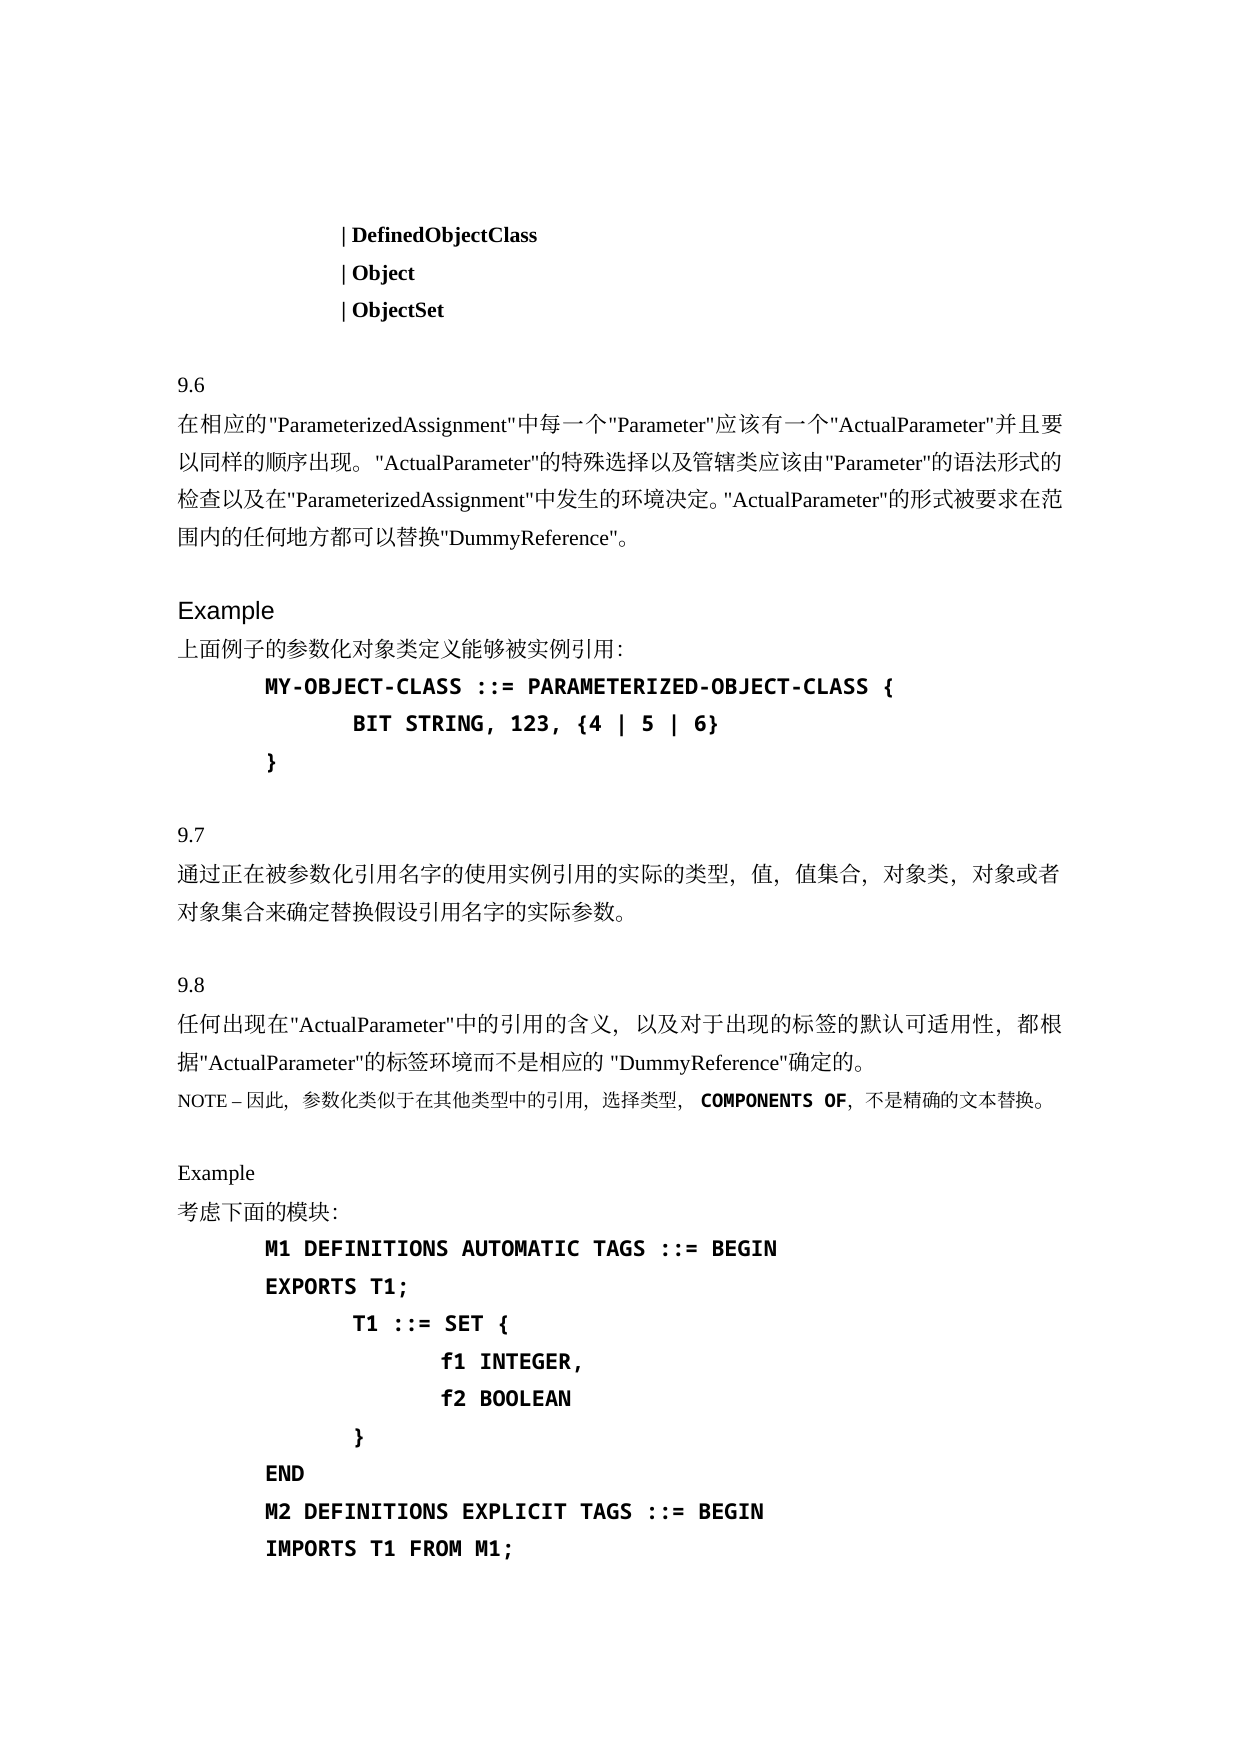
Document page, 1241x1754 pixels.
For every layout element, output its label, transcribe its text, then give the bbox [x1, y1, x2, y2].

text 通过正在被参数化引用名字的使用实例引用的实际的类型，值，值集合，对象类，对象或者对象集合来确定替换假设引用名字的实际参数。 [177, 854, 1063, 929]
subtitle 9.7 [177, 817, 1063, 854]
text f2 BOOLEAN [177, 1379, 1063, 1417]
text | ObjectSet [177, 292, 1063, 329]
text 上面例子的参数化对象类定义能够被实例引用： [177, 629, 1063, 667]
text } [177, 1417, 1063, 1454]
text EXPORTS T1; [177, 1267, 1063, 1304]
text T1 ::= SET { [177, 1304, 1063, 1342]
text M2 DEFINITIONS EXPLICIT TAGS ::= BEGIN [177, 1492, 1063, 1529]
subtitle 9.8 [177, 967, 1063, 1004]
text } [177, 742, 1063, 779]
text 考虑下面的模块： [177, 1192, 1063, 1229]
text MY-OBJECT-CLASS ::= PARAMETERIZED-OBJECT-CLASS { [177, 667, 1063, 704]
text IMPORTS T1 FROM M1; [177, 1529, 1063, 1567]
text Example [177, 1154, 1063, 1192]
text M1 DEFINITIONS AUTOMATIC TAGS ::= BEGIN [177, 1229, 1063, 1267]
text f1 INTEGER, [177, 1342, 1063, 1379]
text BIT STRING, 123, {4 | 5 | 6} [177, 704, 1063, 742]
subtitle 9.6 [177, 367, 1063, 404]
text 在相应的"ParameterizedAssignment"中每一个"Parameter"应该有一个"ActualParameter"并且要以同样的顺序出现。"ActualParameter"的特殊选择以及管辖类应该由"Parameter"的语法形式的检查以及在"ParameterizedAssignment"中发生的环境决定。"ActualParameter"的形式被要求在范围内的任何地方都可以替换"DummyReference"。 [177, 404, 1063, 554]
text | DefinedObjectClass [177, 217, 1063, 254]
text Example [177, 592, 1063, 629]
text 任何出现在"ActualParameter"中的引用的含义，以及对于出现的标签的默认可适用性，都根据"ActualParameter"的标签环境而不是相应的 "DummyReference"确定的。 [177, 1004, 1063, 1079]
text END [177, 1454, 1063, 1492]
text | Object [177, 254, 1063, 292]
text NOTE – 因此，参数化类似于在其他类型中的引用，选择类型， COMPONENTS OF，不是精确的文本替换。 [177, 1079, 1063, 1117]
